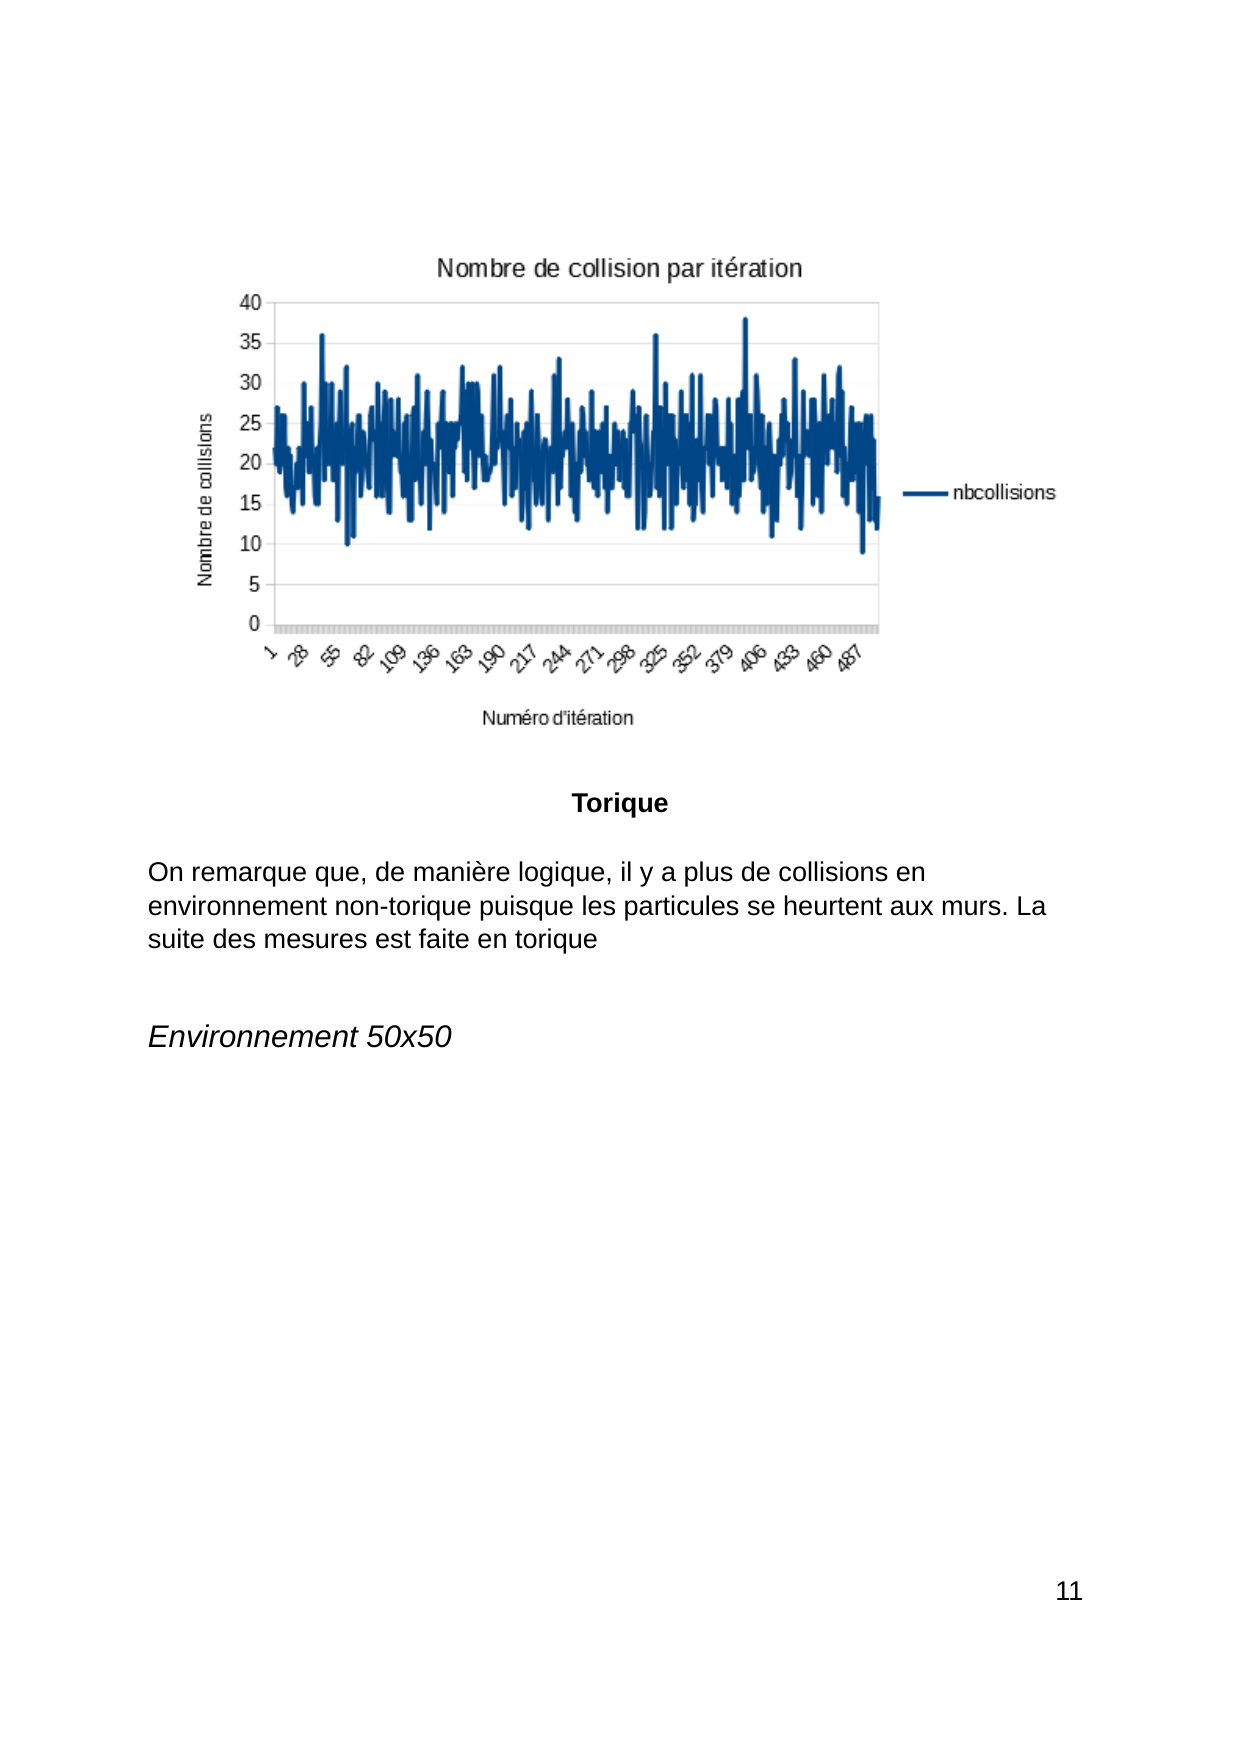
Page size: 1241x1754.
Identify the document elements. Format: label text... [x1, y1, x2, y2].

picture [171, 235, 1069, 747]
text Torique [148, 217, 1093, 818]
text Environnement 50x50 [148, 1018, 1093, 1053]
text On remarque que, de manière logique, il y a plus de collisions en environnement non-torique puisque les particules se heurtent aux murs. La suite des mesures est faite en torique [148, 856, 1093, 955]
